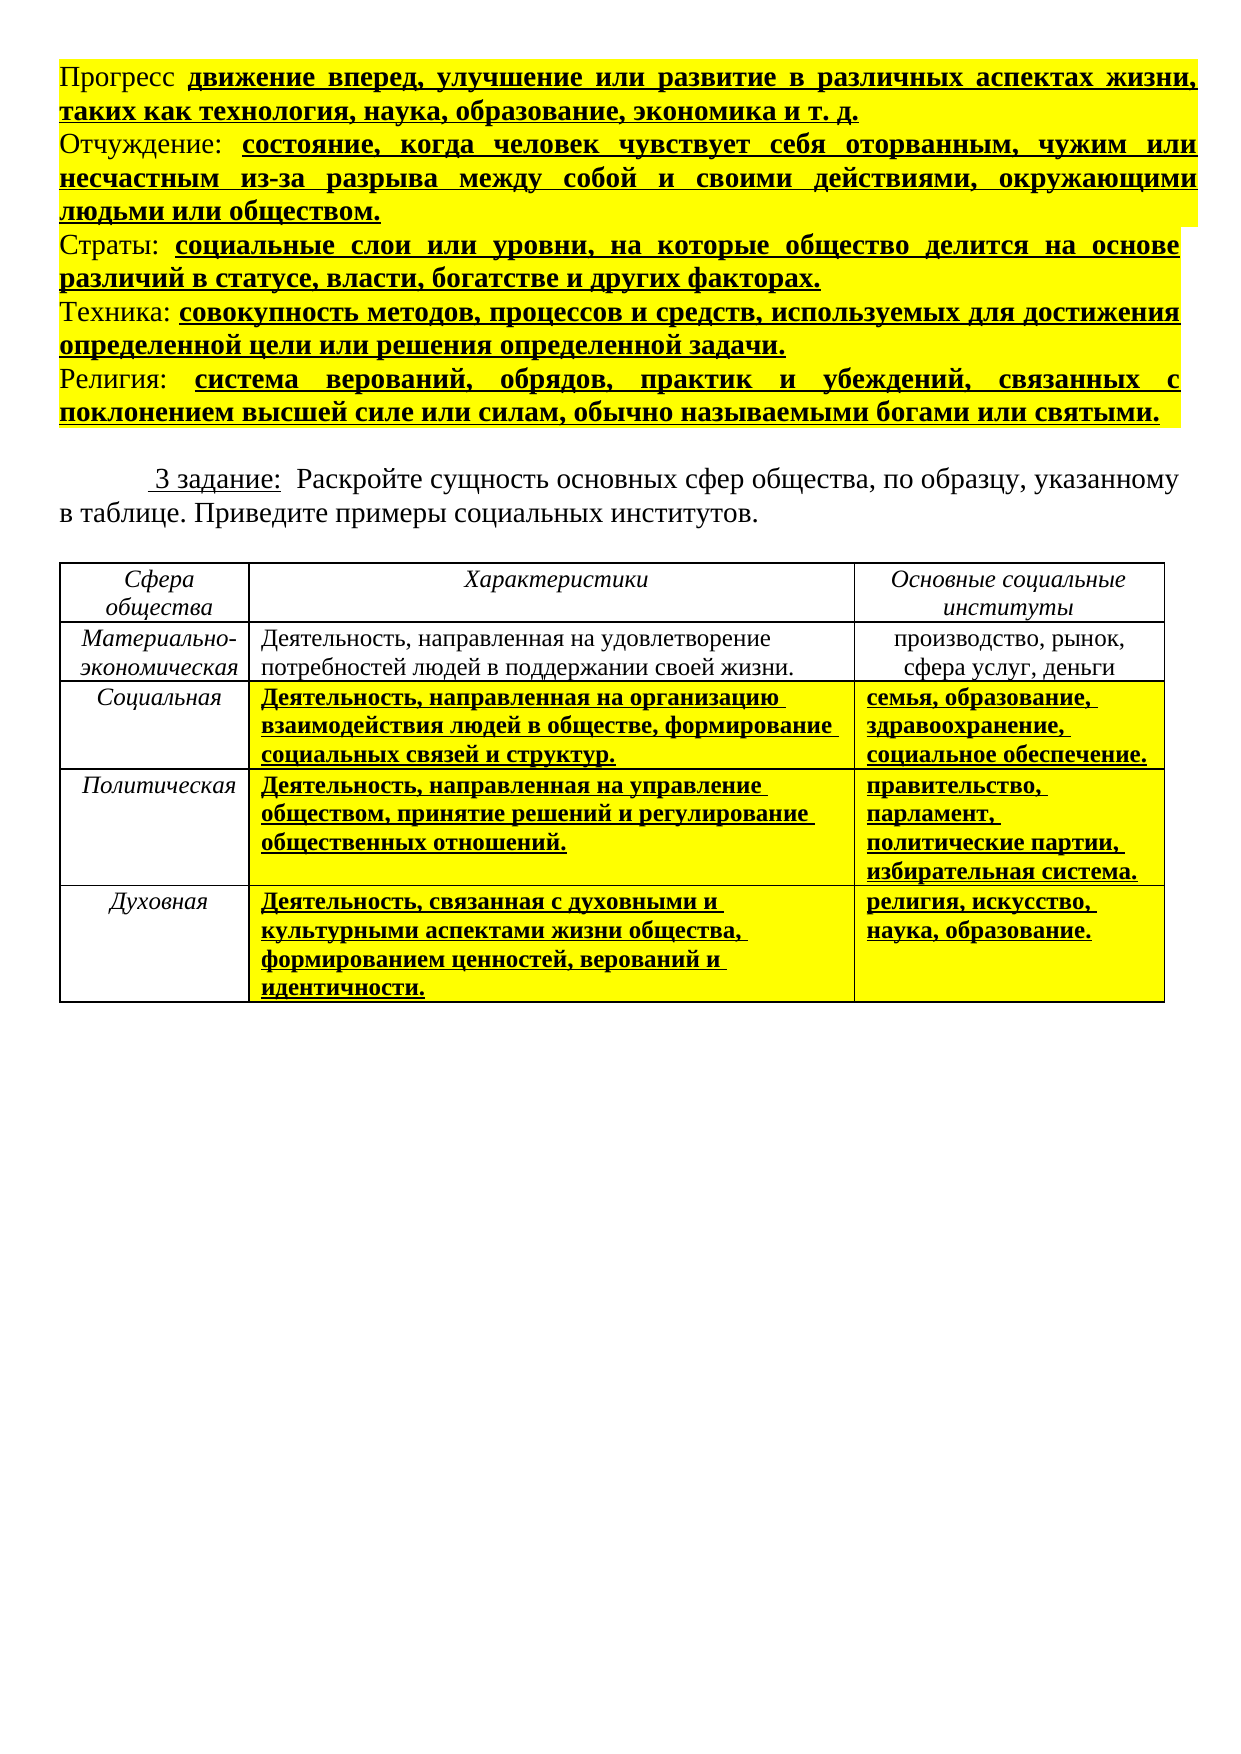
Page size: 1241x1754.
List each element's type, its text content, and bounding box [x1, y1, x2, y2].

table_header Основные социальные институты [855, 564, 1164, 621]
text Отчуждение: состояние, когда человек чувствует себя оторванным, чужим или несчастным из-за разрыва между собой и своими действиями, окружающими [59, 126, 1198, 189]
table_cell Деятельность, направленная на удовлетворение потребностей людей в поддержании своей жизни. [250, 623, 854, 680]
text 3 задание: Раскройте сущность основных сфер общества, по образцу, указанному [59, 462, 1183, 495]
table_cell Политическая [61, 770, 248, 885]
table_cell Материально-экономическая [61, 623, 248, 680]
table_cell Духовная [61, 886, 248, 1001]
table_cell Деятельность, связанная с духовными и культурными аспектами жизни общества, формированием ценностей, верований и идентичности. [250, 886, 854, 1001]
table_cell Социальная [61, 682, 248, 768]
table_header Сфера общества [61, 564, 248, 621]
table_cell Деятельность, направленная на организацию взаимодействия людей в обществе, формирование социальных связей и структур. [250, 682, 854, 768]
table_cell Деятельность, направленная на управление обществом, принятие решений и регулирование общественных отношений. [250, 770, 854, 885]
text Техника: совокупность методов, процессов и средств, используемых для достижения определенной цели или решения определенной задачи. [59, 294, 1181, 361]
table_cell семья, образование, здравоохранение, социальное обеспечение. [855, 682, 1164, 768]
table_cell правительство, парламент, политические партии, избирательная система. [855, 770, 1164, 885]
text в таблице. Приведите примеры социальных институтов. [59, 495, 1183, 529]
table_header Характеристики [250, 564, 854, 621]
text Религия: система верований, обрядов, практик и убеждений, связанных с поклонением высшей силе или силам, обычно называемыми богами или святыми. [59, 361, 1181, 428]
table_cell религия, искусство, наука, образование. [855, 886, 1164, 1001]
table_cell производство, рынок, сфера услуг, деньги [855, 623, 1164, 680]
text людьми или обществом. [59, 190, 1198, 227]
text Прогресс движение вперед, улучшение или развитие в различных аспектах жизни, таких как технология, наука, образование, экономика и т. д. [59, 59, 1198, 126]
text Страты: социальные слои или уровни, на которые общество делится на основе различий в статусе, власти, богатстве и других факторах. [59, 227, 1181, 294]
